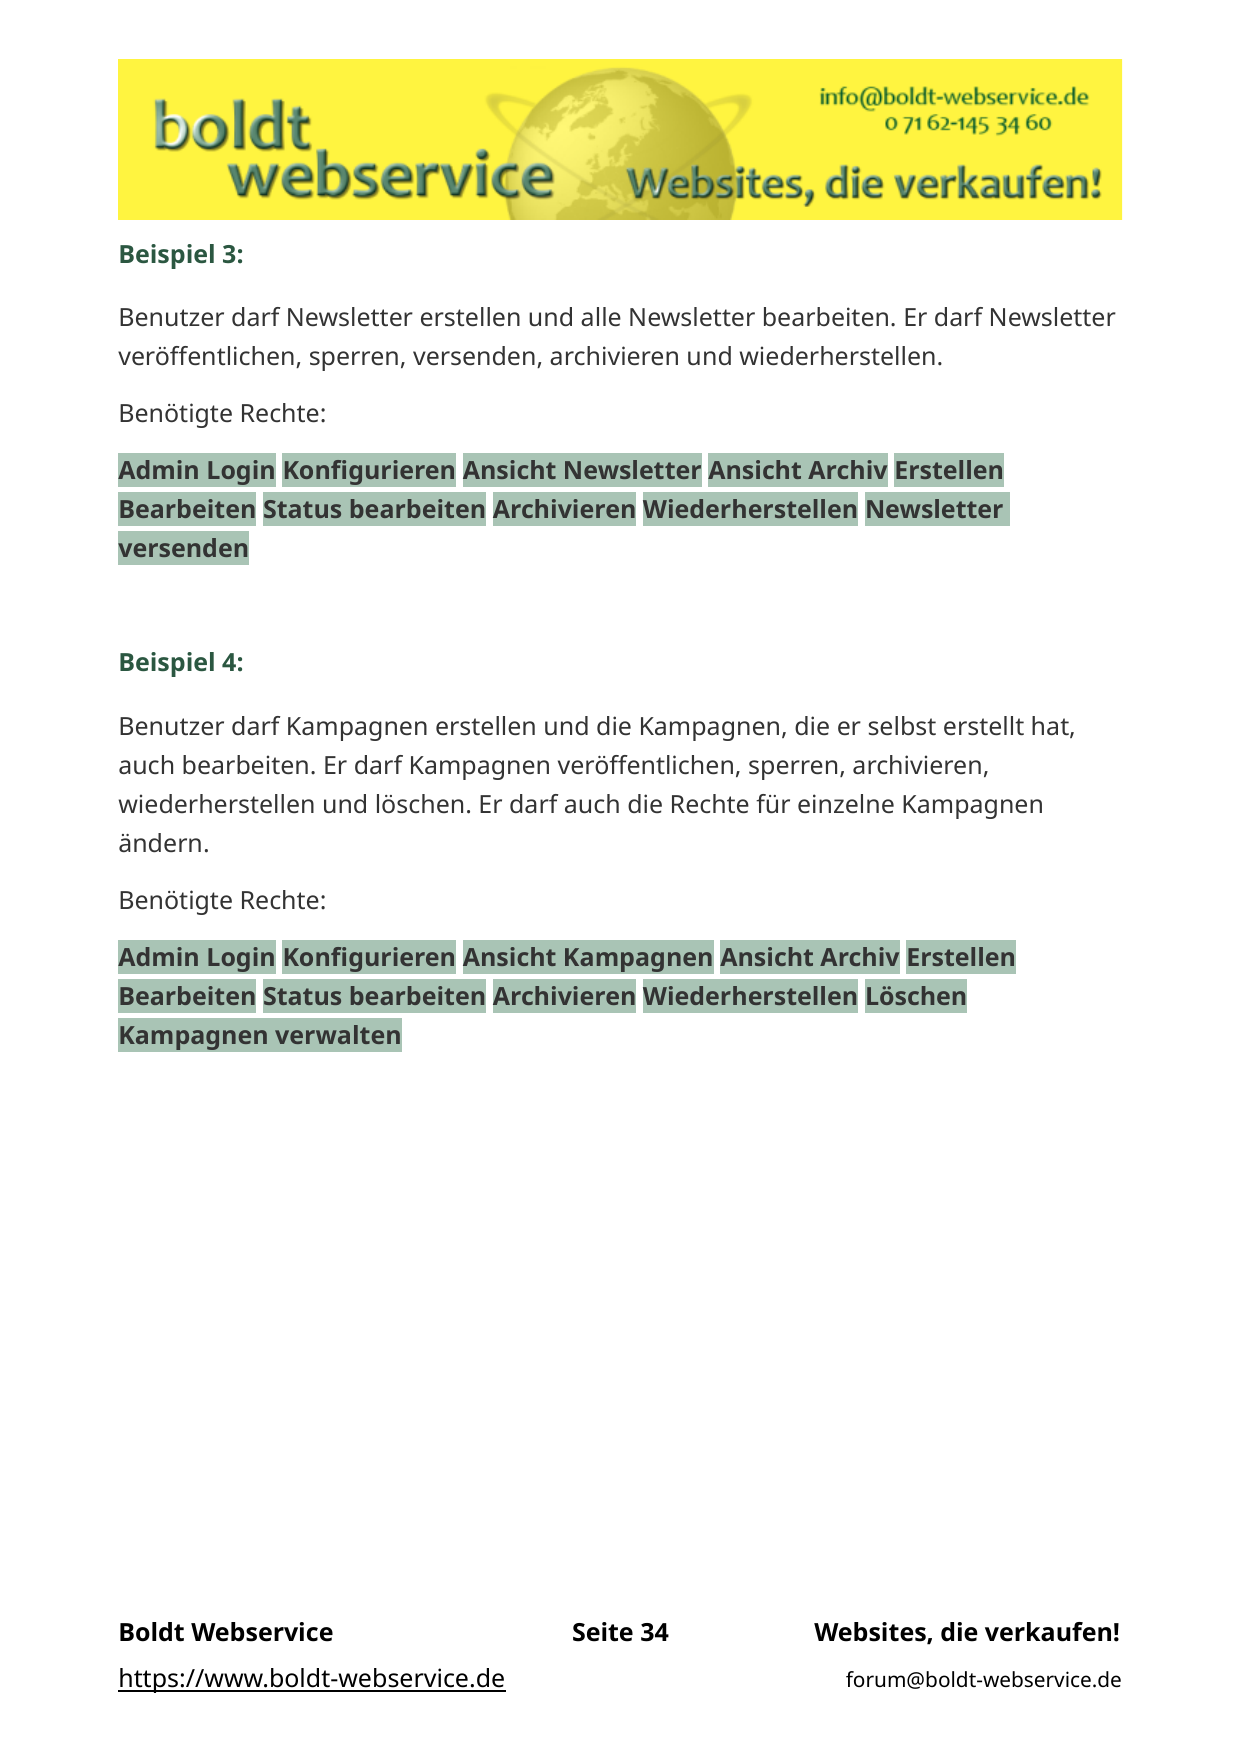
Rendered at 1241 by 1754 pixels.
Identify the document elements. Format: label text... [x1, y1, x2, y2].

text Benutzer darf Kampagnen erstellen und die Kampagnen, die er selbst erstellt hat, auch bearbeiten. Er darf Kampagnen veröffentlichen, sperren, archivieren, wiederherstellen und löschen. Er darf auch die Rechte für einzelne Kampagnen ändern. [118, 708, 1122, 860]
text Admin Login Konfigurieren Ansicht Kampagnen Ansicht Archiv Erstellen Bearbeiten Status bearbeiten Archivieren Wiederherstellen Löschen Kampagnen verwalten [118, 939, 1122, 1052]
subtitle Beispiel 4: [118, 645, 1122, 679]
text Benötigte Rechte: [118, 883, 1122, 917]
text Benötigte Rechte: [118, 396, 1122, 430]
text Benutzer darf Newsletter erstellen und alle Newsletter bearbeiten. Er darf Newsletter veröffentlichen, sperren, versenden, archivieren und wiederherstellen. [118, 300, 1122, 373]
text Admin Login Konfigurieren Ansicht Newsletter Ansicht Archiv Erstellen Bearbeiten Status bearbeiten Archivieren Wiederherstellen Newsletter versenden [118, 453, 1122, 565]
picture [118, 59, 1123, 220]
subtitle Beispiel 3: [118, 236, 1122, 270]
